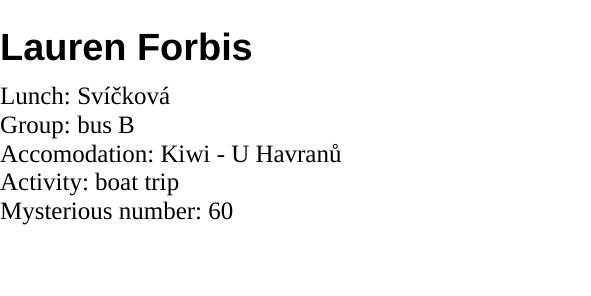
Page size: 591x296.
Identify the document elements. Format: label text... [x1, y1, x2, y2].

text Group: bus B [0, 110, 591, 139]
subtitle Lauren Forbis [0, 25, 591, 69]
text Lunch: Svíčková [0, 81, 591, 110]
text Mysterious number: 60 [0, 196, 591, 225]
text Activity: boat trip [0, 167, 591, 196]
text Accomodation: Kiwi - U Havranů [0, 139, 591, 167]
